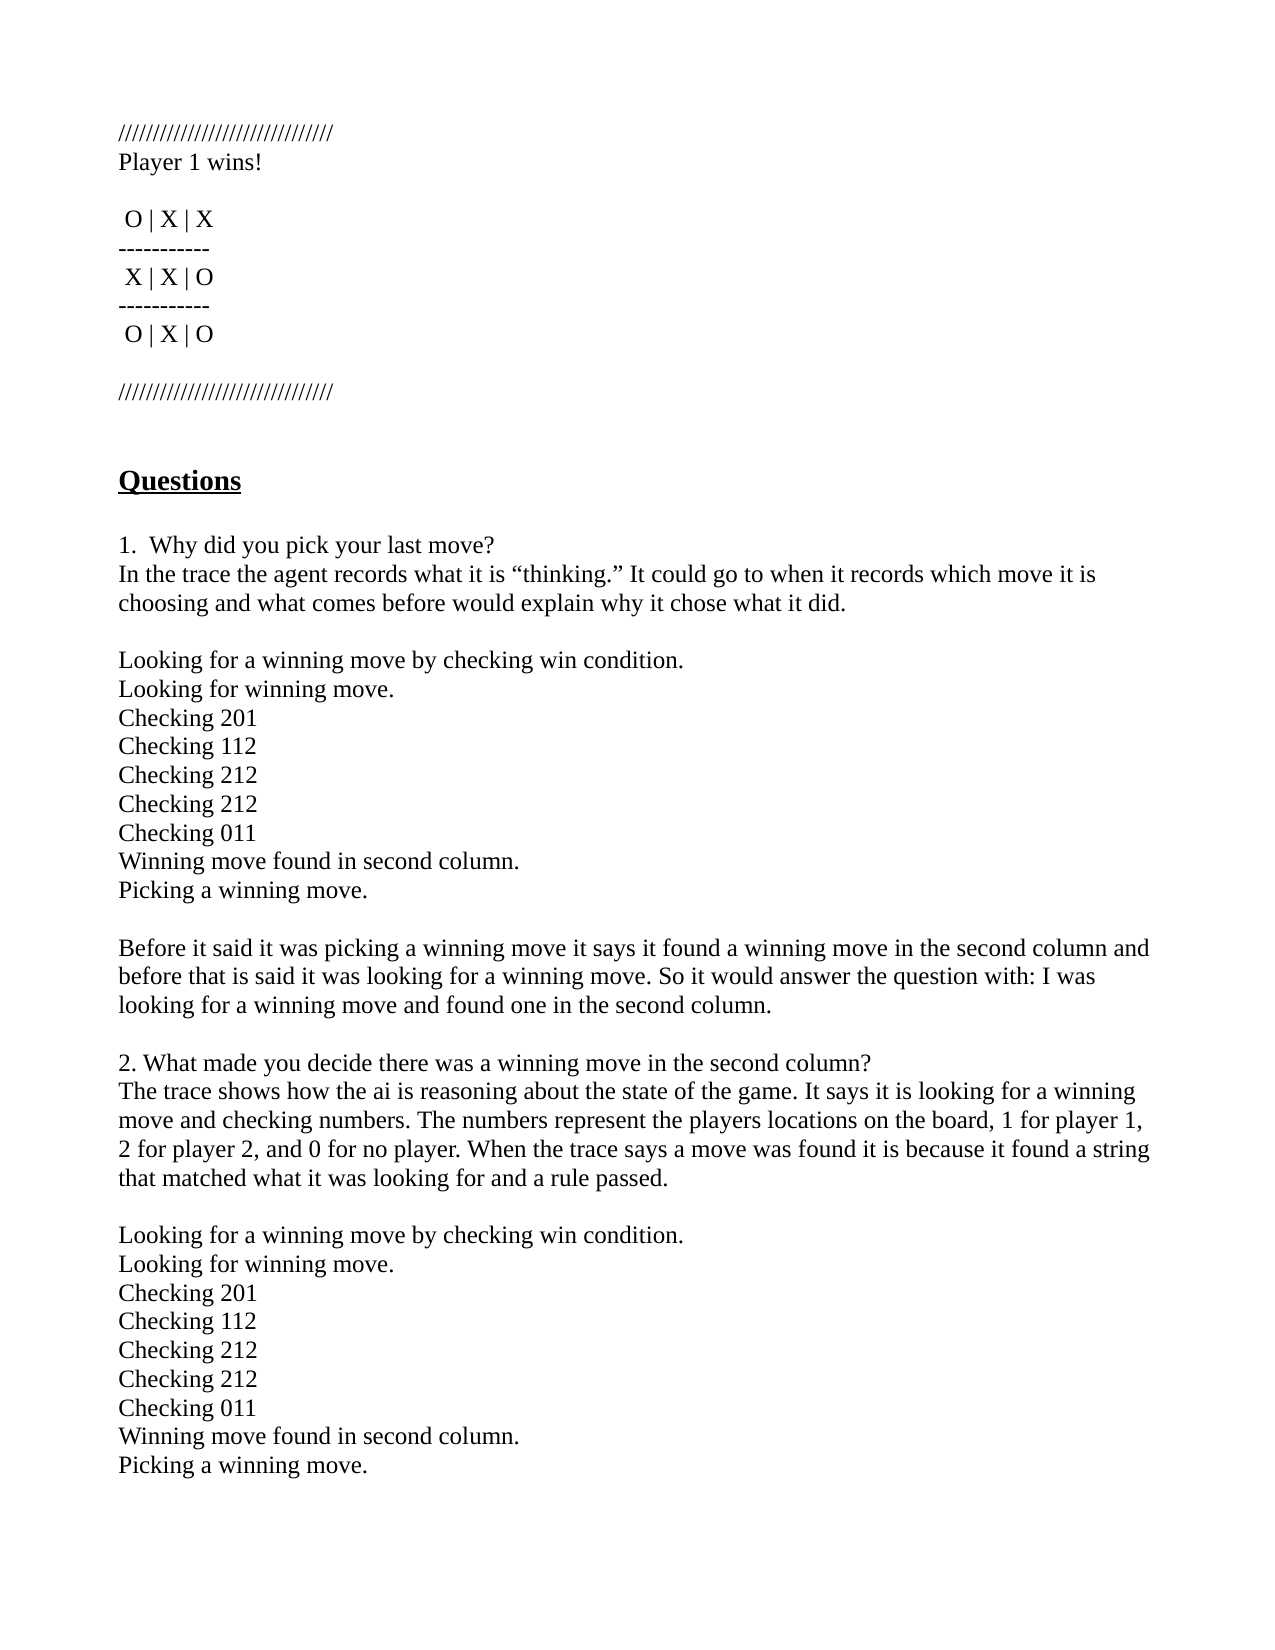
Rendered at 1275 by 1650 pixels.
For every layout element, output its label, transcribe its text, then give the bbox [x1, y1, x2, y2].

text Picking a winning move. [118, 875, 1157, 904]
text Winning move found in second column. [118, 1421, 1157, 1450]
text Checking 011 [118, 1393, 1157, 1421]
text Checking 212 [118, 1335, 1157, 1364]
text 1. Why did you pick your last move? [118, 530, 1157, 559]
text 2. What made you decide there was a winning move in the second column? [118, 1048, 1157, 1076]
text Looking for a winning move by checking win condition. [118, 1220, 1157, 1249]
text Player 1 wins! [118, 147, 1157, 176]
text /////////////////////////////// [118, 377, 1157, 406]
text Checking 212 [118, 1364, 1157, 1393]
text Looking for winning move. [118, 1249, 1157, 1278]
text Checking 212 [118, 760, 1157, 789]
text O | X | X [118, 204, 1157, 233]
text /////////////////////////////// [118, 118, 1157, 147]
text Looking for a winning move by checking win condition. [118, 645, 1157, 674]
text Winning move found in second column. [118, 846, 1157, 875]
text ----------- [118, 233, 1157, 262]
text Checking 112 [118, 1306, 1157, 1335]
text Before it said it was picking a winning move it says it found a winning move in the second column and before that is said it was looking for a winning move. So it would answer the question with: I was looking for a winning move and found one in the second column. [118, 933, 1157, 1019]
text Checking 011 [118, 818, 1157, 846]
text X | X | O [118, 262, 1157, 291]
text The trace shows how the ai is reasoning about the state of the game. It says it is looking for a winning move and checking numbers. The numbers represent the players locations on the board, 1 for player 1, 2 for player 2, and 0 for no player. When the trace says a move was found it is because it found a string that matched what it was looking for and a rule passed. [118, 1076, 1157, 1191]
text In the trace the agent records what it is “thinking.” It could go to when it records which move it is choosing and what comes before would explain why it chose what it did. [118, 559, 1157, 616]
text Checking 201 [118, 703, 1157, 731]
text Picking a winning move. [118, 1450, 1157, 1479]
text Questions [118, 463, 1157, 497]
text O | X | O [118, 319, 1157, 348]
text Looking for winning move. [118, 674, 1157, 703]
text Checking 201 [118, 1278, 1157, 1306]
text Checking 112 [118, 731, 1157, 760]
text ----------- [118, 291, 1157, 319]
text Checking 212 [118, 789, 1157, 818]
